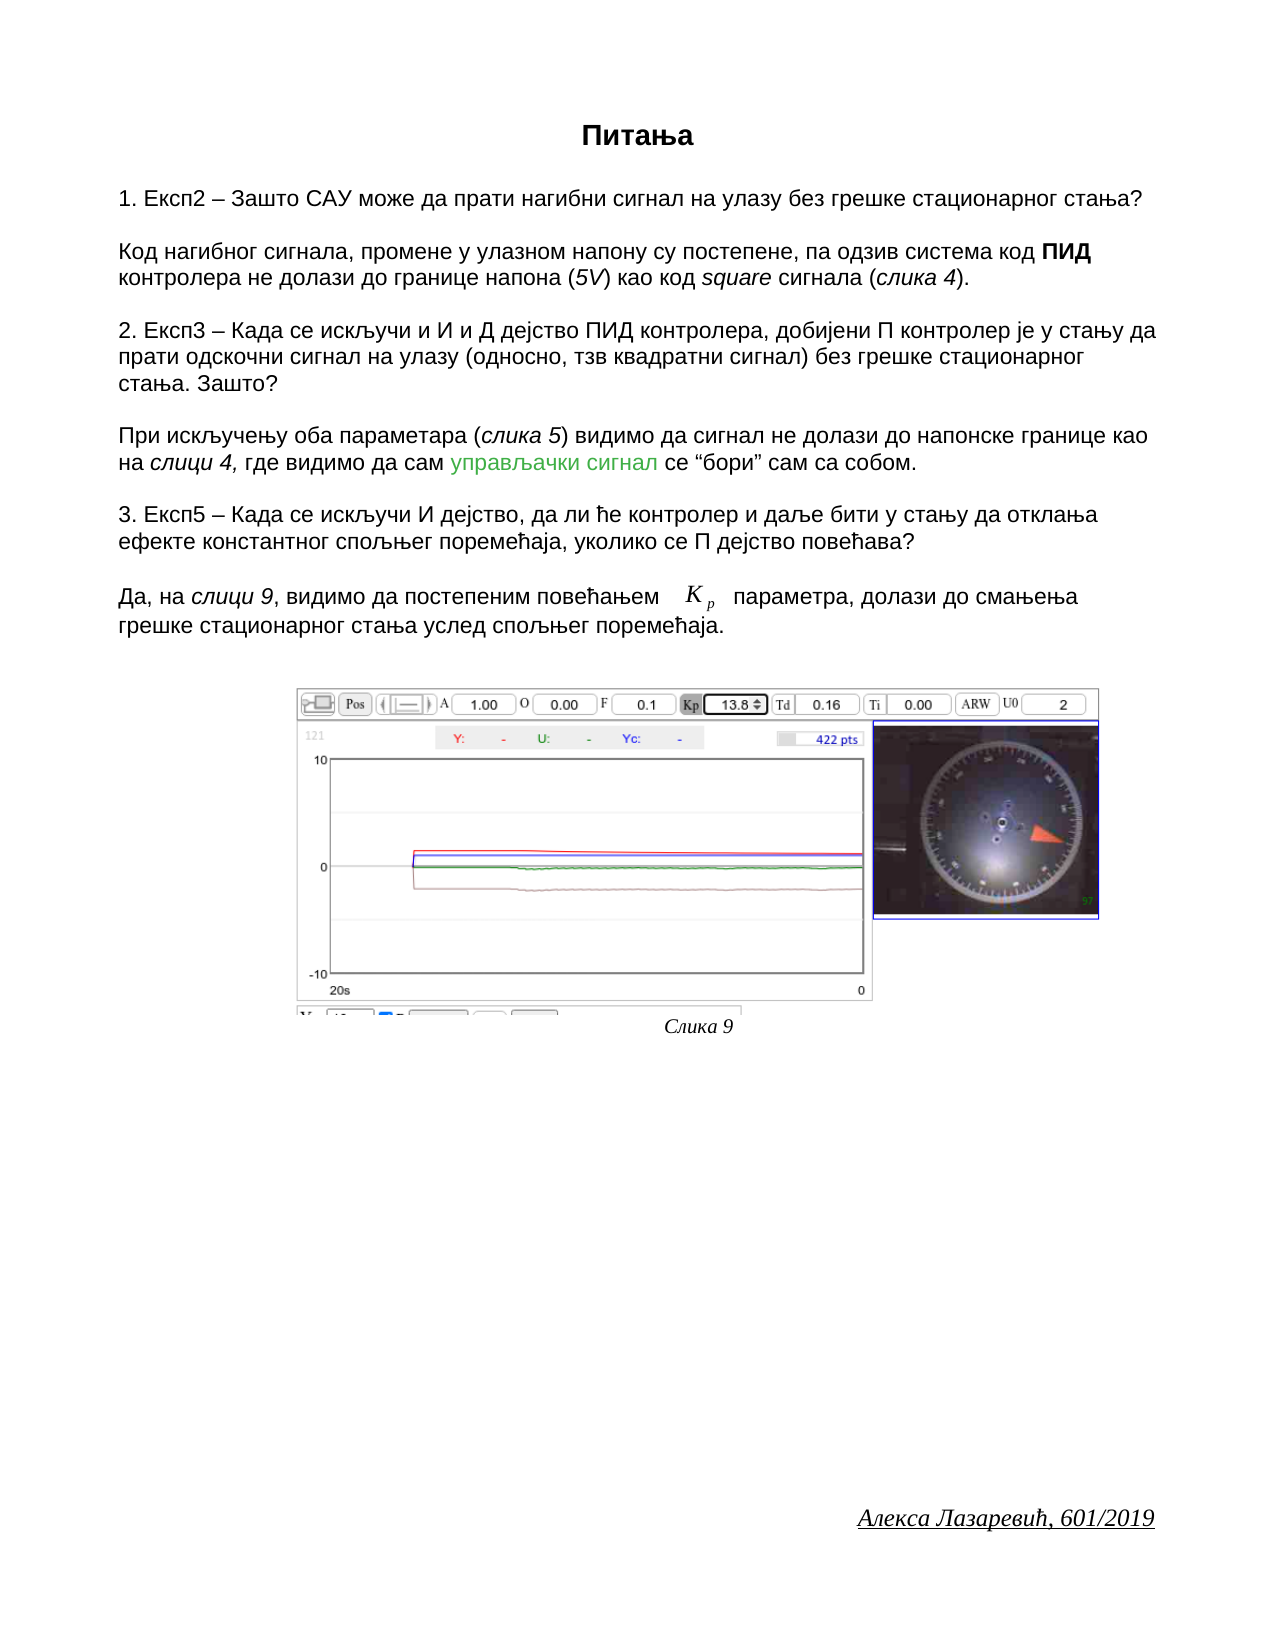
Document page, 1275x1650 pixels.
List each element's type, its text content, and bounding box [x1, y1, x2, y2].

text 3. Експ5 – Када се искључи И дејство, да ли ће контролер и даље бити у стању да отклања ефекте константног спољњег поремећаја, уколико се П дејство повећава? [118, 501, 1157, 554]
text стања. Зашто? [118, 370, 1157, 396]
picture [286, 685, 1113, 1015]
text Слика 9 [286, 1015, 1112, 1038]
text 2. Експ3 – Када се искључи и И и Д дејство ПИД контролера, добијени П контролер је у стању да [118, 317, 1157, 343]
text Да, на слици 9, видимо да постепеним повећањем параметра, долази до смањења грешке стационарног стања услед спољњег поремећаја. [118, 581, 1157, 638]
text [286, 1038, 1112, 1101]
text Код нагибног сигнала, промене у улазном напону су постепене, па одзив система код ПИД контролера не долази до границе напона (5V) као код square сигнала (слика 4). [118, 238, 1157, 291]
text [286, 672, 1112, 685]
text При искључењу оба параметара (слика 5) видимо да сигнал не долази до напонске границе као на слици 4, где видимо да сам управљачки сигнал се “бори” сам са собом. [118, 422, 1157, 475]
text 1. Експ2 – Зашто САУ може да прати нагибни сигнал на улазу без грешке стационарног стања? [118, 185, 1157, 212]
text прати одскочни сигнал на улазу (односно, тзв квадратни сигнал) без грешке стационарног [118, 343, 1157, 370]
text Питања [118, 118, 1157, 152]
